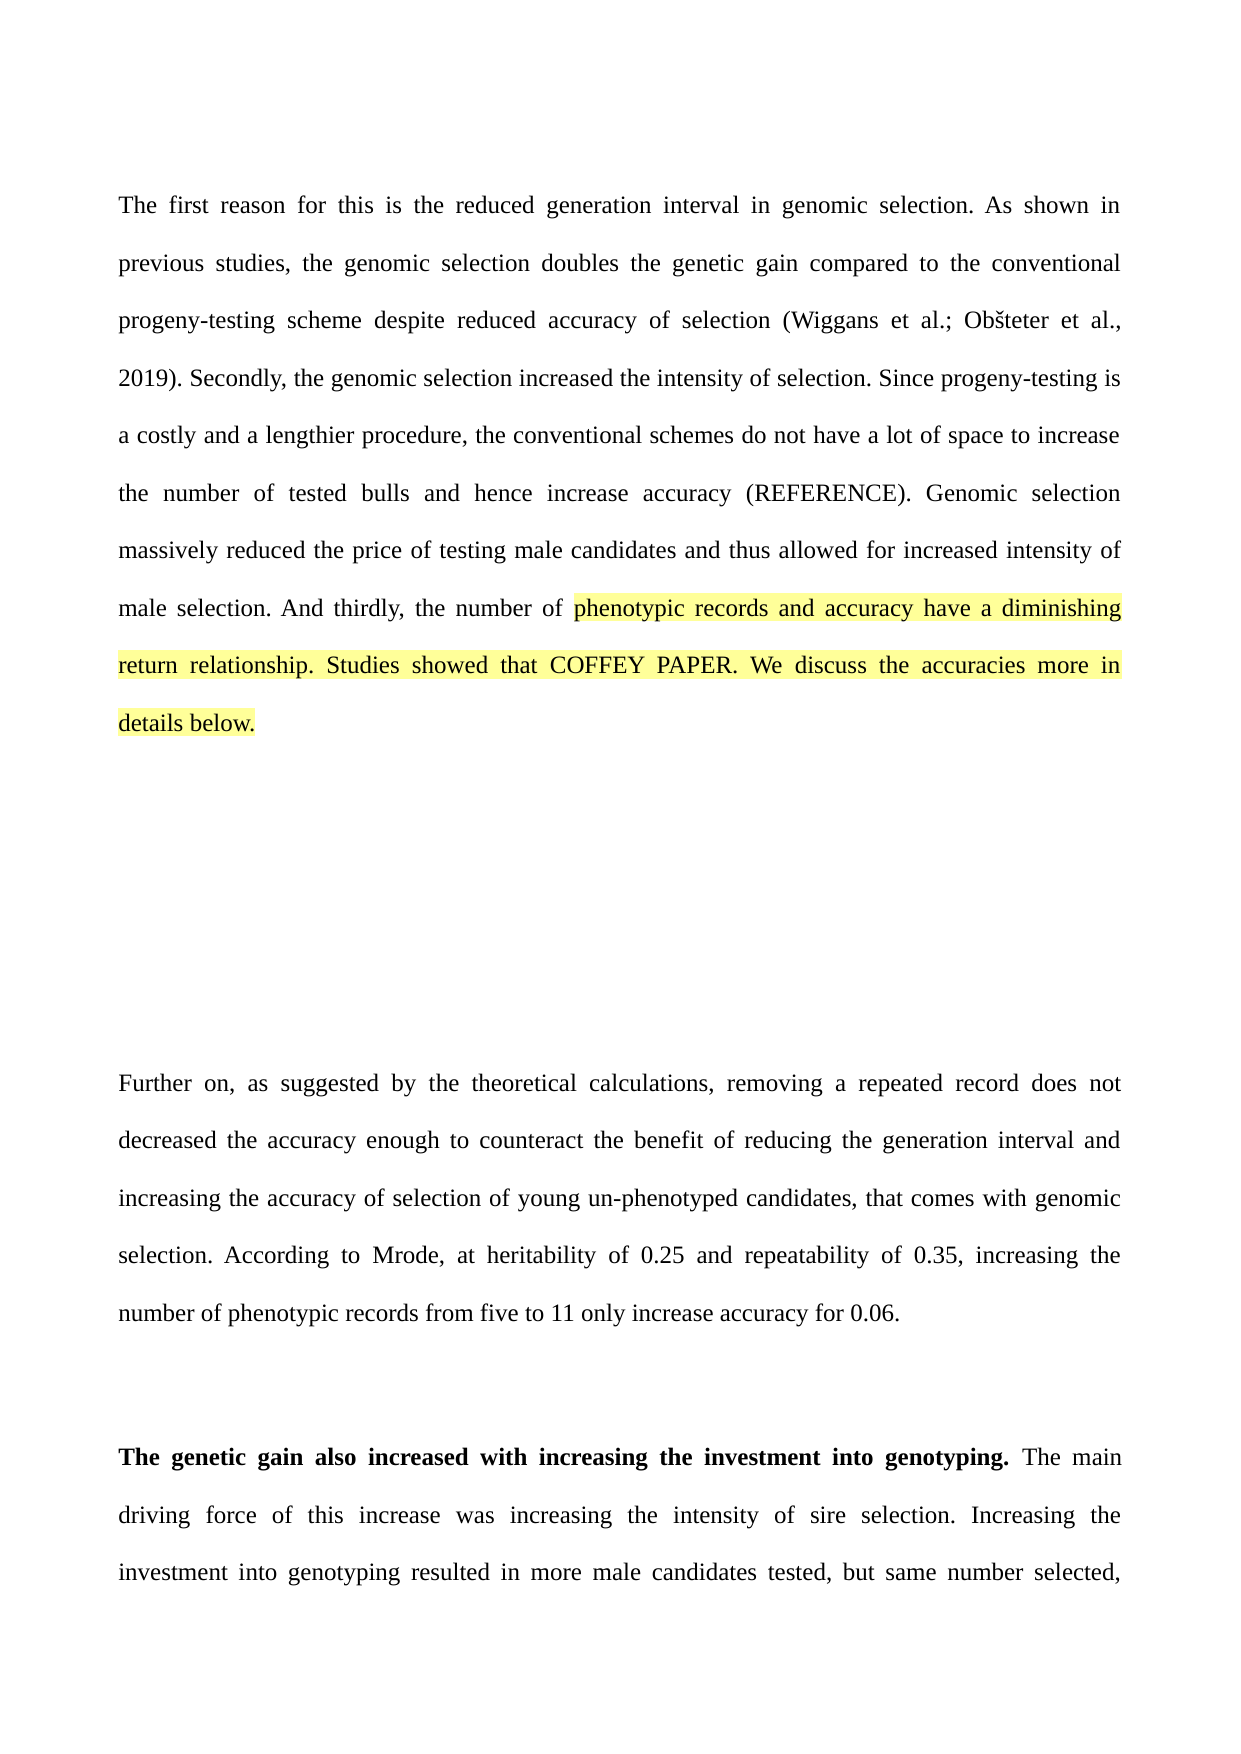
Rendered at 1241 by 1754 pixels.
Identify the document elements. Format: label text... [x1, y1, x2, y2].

text Further on, as suggested by the theoretical calculations, removing a repeated record does not decreased the accuracy enough to counteract the benefit of reducing the generation interval and increasing the accuracy of selection of young un-phenotyped candidates, that comes with genomic selection. According to Mrode, at heritability of 0.25 and repeatability of 0.35, increasing the number of phenotypic records from five to 11 only increase accuracy for 0.06. [118, 1068, 1122, 1327]
text The genetic gain also increased with increasing the investment into genotyping. The main driving force of this increase was increasing the intensity of sire selection. Increasing the investment into genotyping resulted in more male candidates tested, but same number selected, [118, 1442, 1122, 1586]
text The first reason for this is the reduced generation interval in genomic selection. As shown in previous studies, the genomic selection doubles the genetic gain compared to the conventional progeny-testing scheme despite reduced accuracy of selection (Wiggans et al.; Obšteter et al., 2019). Secondly, the genomic selection increased the intensity of selection. Since progeny-testing is a costly and a lengthier procedure, the conventional schemes do not have a lot of space to increase the number of tested bulls and hence increase accuracy (REFERENCE). Genomic selection massively reduced the price of testing male candidates and thus allowed for increased intensity of male selection. And thirdly, the number of phenotypic records and accuracy have a diminishing return relationship. Studies showed that COFFEY PAPER. We discuss the accuracies more in details below. [118, 190, 1122, 736]
